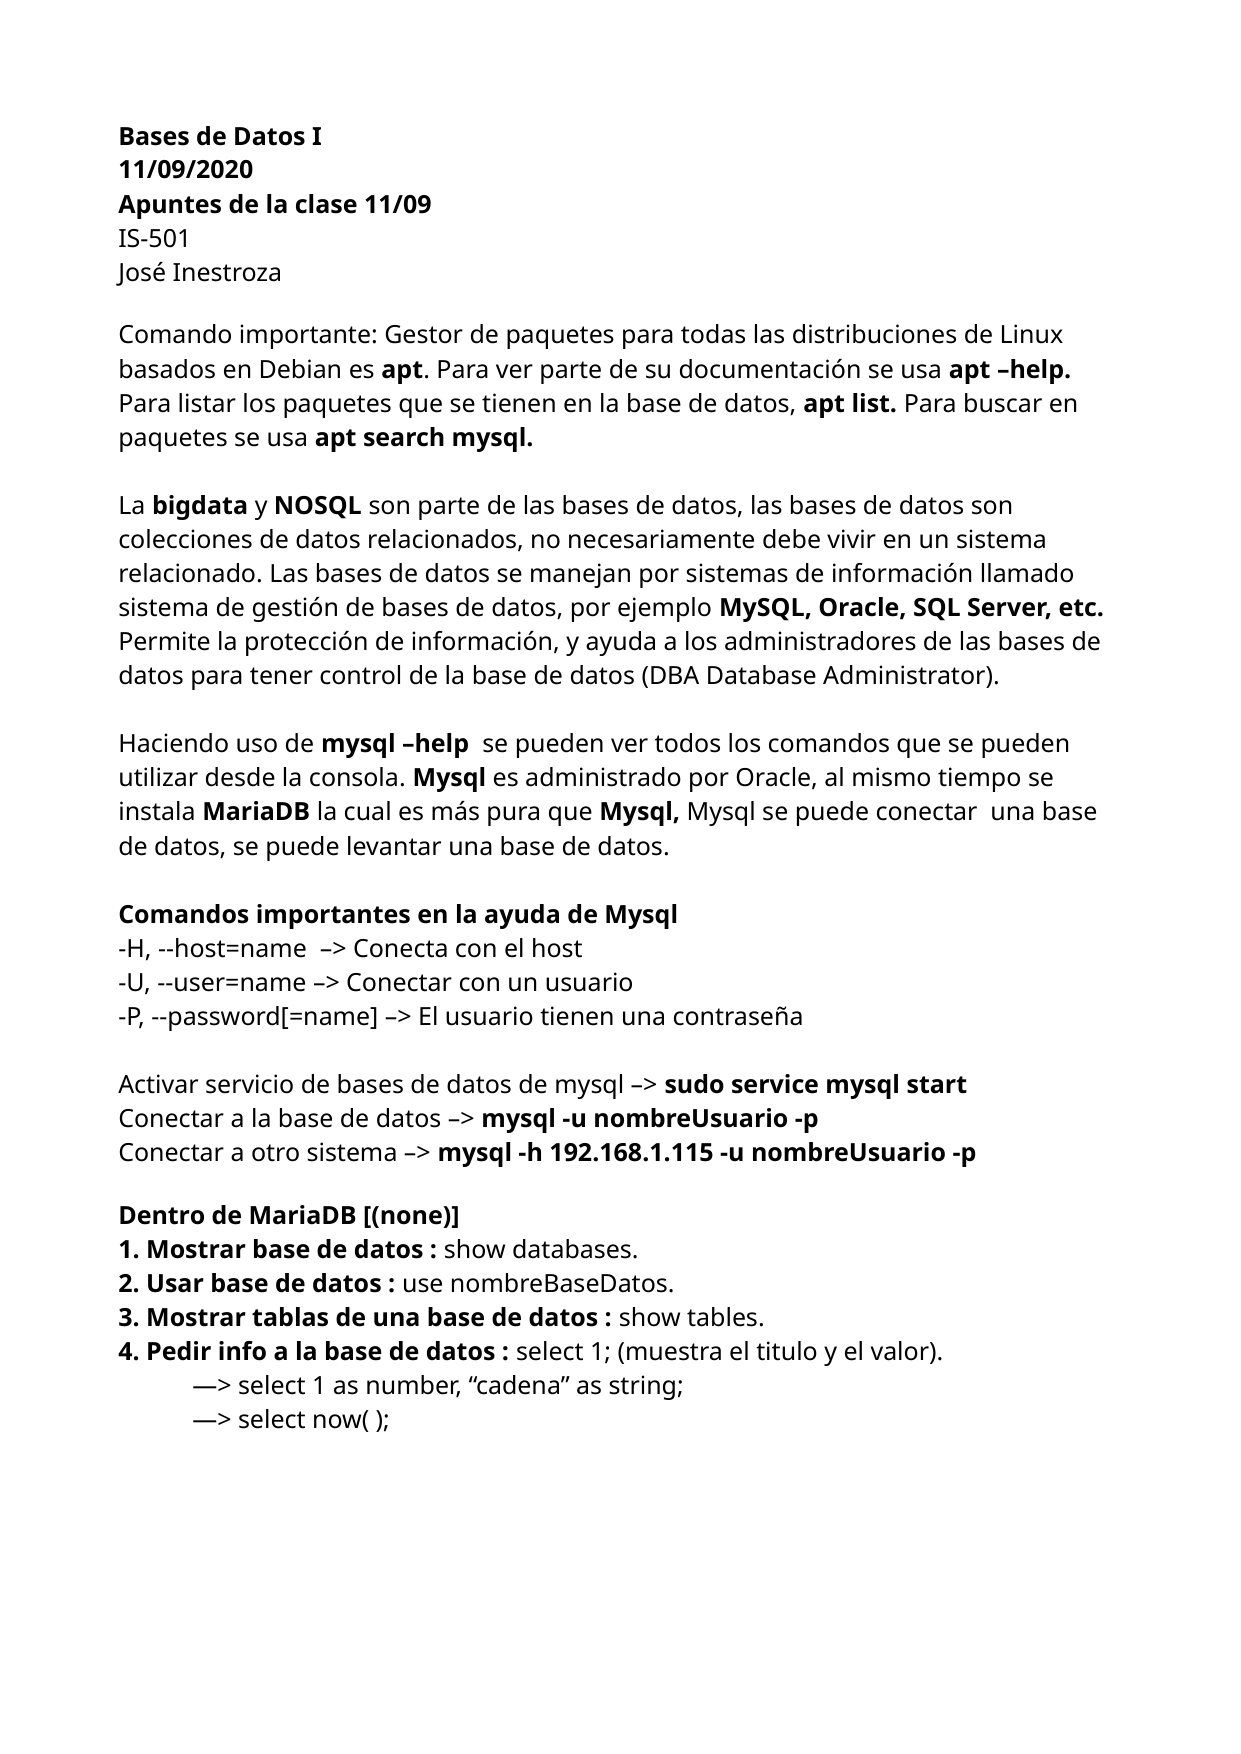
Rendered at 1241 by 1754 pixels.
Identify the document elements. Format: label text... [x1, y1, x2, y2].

text Bases de Datos I [118, 118, 1122, 152]
text -H, --host=name –> Conecta con el host -U, --user=name –> Conectar con un usuario -P, --password[=name] –> El usuario tienen una contraseña [118, 930, 1122, 1032]
text 1. Mostrar base de datos : show databases. [118, 1232, 1122, 1266]
text 11/09/2020 [118, 152, 1122, 186]
text Apuntes de la clase 11/09 [118, 186, 1122, 220]
text Comandos importantes en la ayuda de Mysql [118, 896, 1122, 930]
text —> select now( ); [118, 1402, 1122, 1436]
text 3. Mostrar tablas de una base de datos : show tables. [118, 1300, 1122, 1334]
text 2. Usar base de datos : use nombreBaseDatos. [118, 1266, 1122, 1300]
text Dentro de MariaDB [(none)] [118, 1197, 1122, 1232]
text 4. Pedir info a la base de datos : select 1; (muestra el titulo y el valor). [118, 1334, 1122, 1368]
text La bigdata y NOSQL son parte de las bases de datos, las bases de datos son colecciones de datos relacionados, no necesariamente debe vivir en un sistema relacionado. Las bases de datos se manejan por sistemas de información llamado sistema de gestión de bases de datos, por ejemplo MySQL, Oracle, SQL Server, etc. Permite la protección de información, y ayuda a los administradores de las bases de datos para tener control de la base de datos (DBA Database Administrator). Haciendo uso de mysql –help se pueden ver todos los comandos que se pueden utilizar desde la consola. Mysql es administrado por Oracle, al mismo tiempo se instala MariaDB la cual es más pura que Mysql, Mysql se puede conectar una base de datos, se puede levantar una base de datos. [118, 487, 1122, 862]
text Comando importante: Gestor de paquetes para todas las distribuciones de Linux basados en Debian es apt. Para ver parte de su documentación se usa apt –help. Para listar los paquetes que se tienen en la base de datos, apt list. Para buscar en paquetes se usa apt search mysql. [118, 317, 1122, 453]
text IS-501 José Inestroza [118, 220, 1122, 288]
text —> select 1 as number, “cadena” as string; [118, 1368, 1122, 1402]
text Conectar a la base de datos –> mysql -u nombreUsuario -p Conectar a otro sistema –> mysql -h 192.168.1.115 -u nombreUsuario -p [118, 1101, 1122, 1197]
text Activar servicio de bases de datos de mysql –> sudo service mysql start [118, 1067, 1122, 1101]
